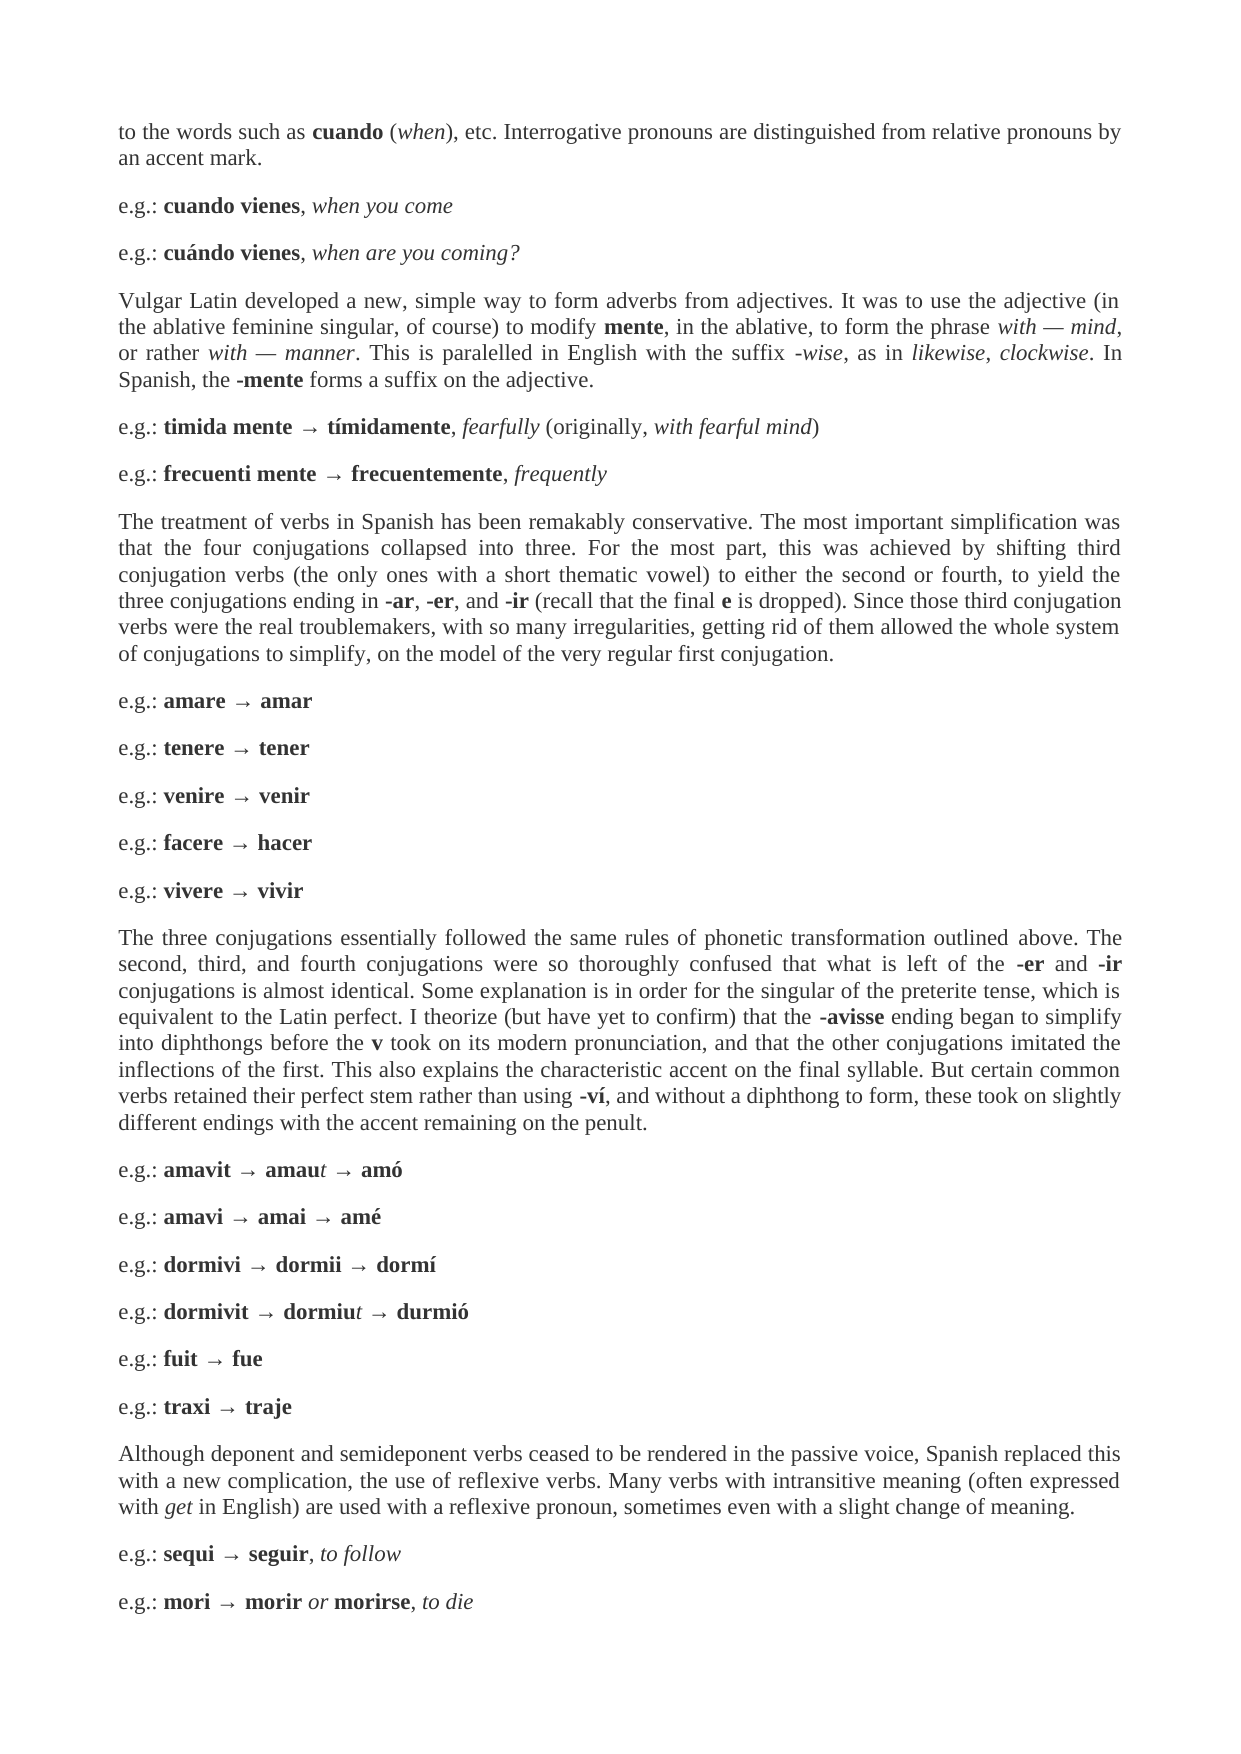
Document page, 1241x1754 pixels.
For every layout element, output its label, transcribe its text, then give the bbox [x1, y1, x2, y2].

text e.g.: tenere → tener [118, 734, 1122, 761]
text e.g.: timida mente → tímidamente, fearfully (originally, with fearful mind) [118, 413, 1122, 439]
text Vulgar Latin developed a new, simple way to form adverbs from adjectives. It was to use the adjective (in the ablative feminine singular, of course) to modify mente, in the ablative, to form the phrase with — mind, or rather with — manner. This is paralelled in English with the suffix -wise, as in likewise, clockwise. In Spanish, the -mente forms a suffix on the adjective. [118, 287, 1122, 392]
text e.g.: dormivi → dormii → dormí [118, 1251, 1122, 1277]
text e.g.: amavi → amai → amé [118, 1203, 1122, 1230]
text e.g.: vivere → vivir [118, 877, 1122, 903]
text e.g.: fuit → fue [118, 1346, 1122, 1372]
text e.g.: amavit → amaut → amó [118, 1156, 1122, 1182]
text e.g.: mori → morir or morirse, to die [118, 1588, 1122, 1614]
text e.g.: venire → venir [118, 782, 1122, 808]
text e.g.: cuándo vienes, when are you coming? [118, 239, 1122, 266]
text e.g.: frecuenti mente → frecuentemente, frequently [118, 461, 1122, 487]
text e.g.: facere → hacer [118, 829, 1122, 856]
text e.g.: traxi → traje [118, 1393, 1122, 1419]
text e.g.: sequi → seguir, to follow [118, 1540, 1122, 1567]
text e.g.: cuando vienes, when you come [118, 192, 1122, 218]
text The treatment of verbs in Spanish has been remakably conservative. The most important simplification was that the four conjugations collapsed into three. For the most part, this was achieved by shifting third conjugation verbs (the only ones with a short thematic vowel) to either the second or fourth, to yield the three conjugations ending in -ar, -er, and -ir (recall that the final e is dropped). Since those third conjugation verbs were the real troublemakers, with so many irregularities, getting rid of them allowed the whole system of conjugations to simplify, on the model of the very regular first conjugation. [118, 508, 1122, 666]
text e.g.: amare → amar [118, 687, 1122, 713]
text to the words such as cuando (when), etc. Interrogative pronouns are distinguished from relative pronouns by an accent mark. [118, 118, 1122, 171]
text The three conjugations essentially followed the same rules of phonetic transformation outlined above. The second, third, and fourth conjugations were so thoroughly confused that what is left of the -er and -ir conjugations is almost identical. Some explanation is in order for the singular of the preterite tense, which is equivalent to the Latin perfect. I theorize (but have yet to confirm) that the -avisse ending began to simplify into diphthongs before the v took on its modern pronunciation, and that the other conjugations imitated the inflections of the first. This also explains the characteristic accent on the final syllable. But certain common verbs retained their perfect stem rather than using -ví, and without a diphthong to form, these took on slightly different endings with the accent remaining on the penult. [118, 924, 1122, 1135]
text Although deponent and semideponent verbs ceased to be rendered in the passive voice, Spanish replaced this with a new complication, the use of reflexive verbs. Many verbs with intransitive meaning (often expressed with get in English) are used with a reflexive pronoun, sometimes even with a slight change of meaning. [118, 1440, 1122, 1519]
text e.g.: dormivit → dormiut → durmió [118, 1298, 1122, 1324]
